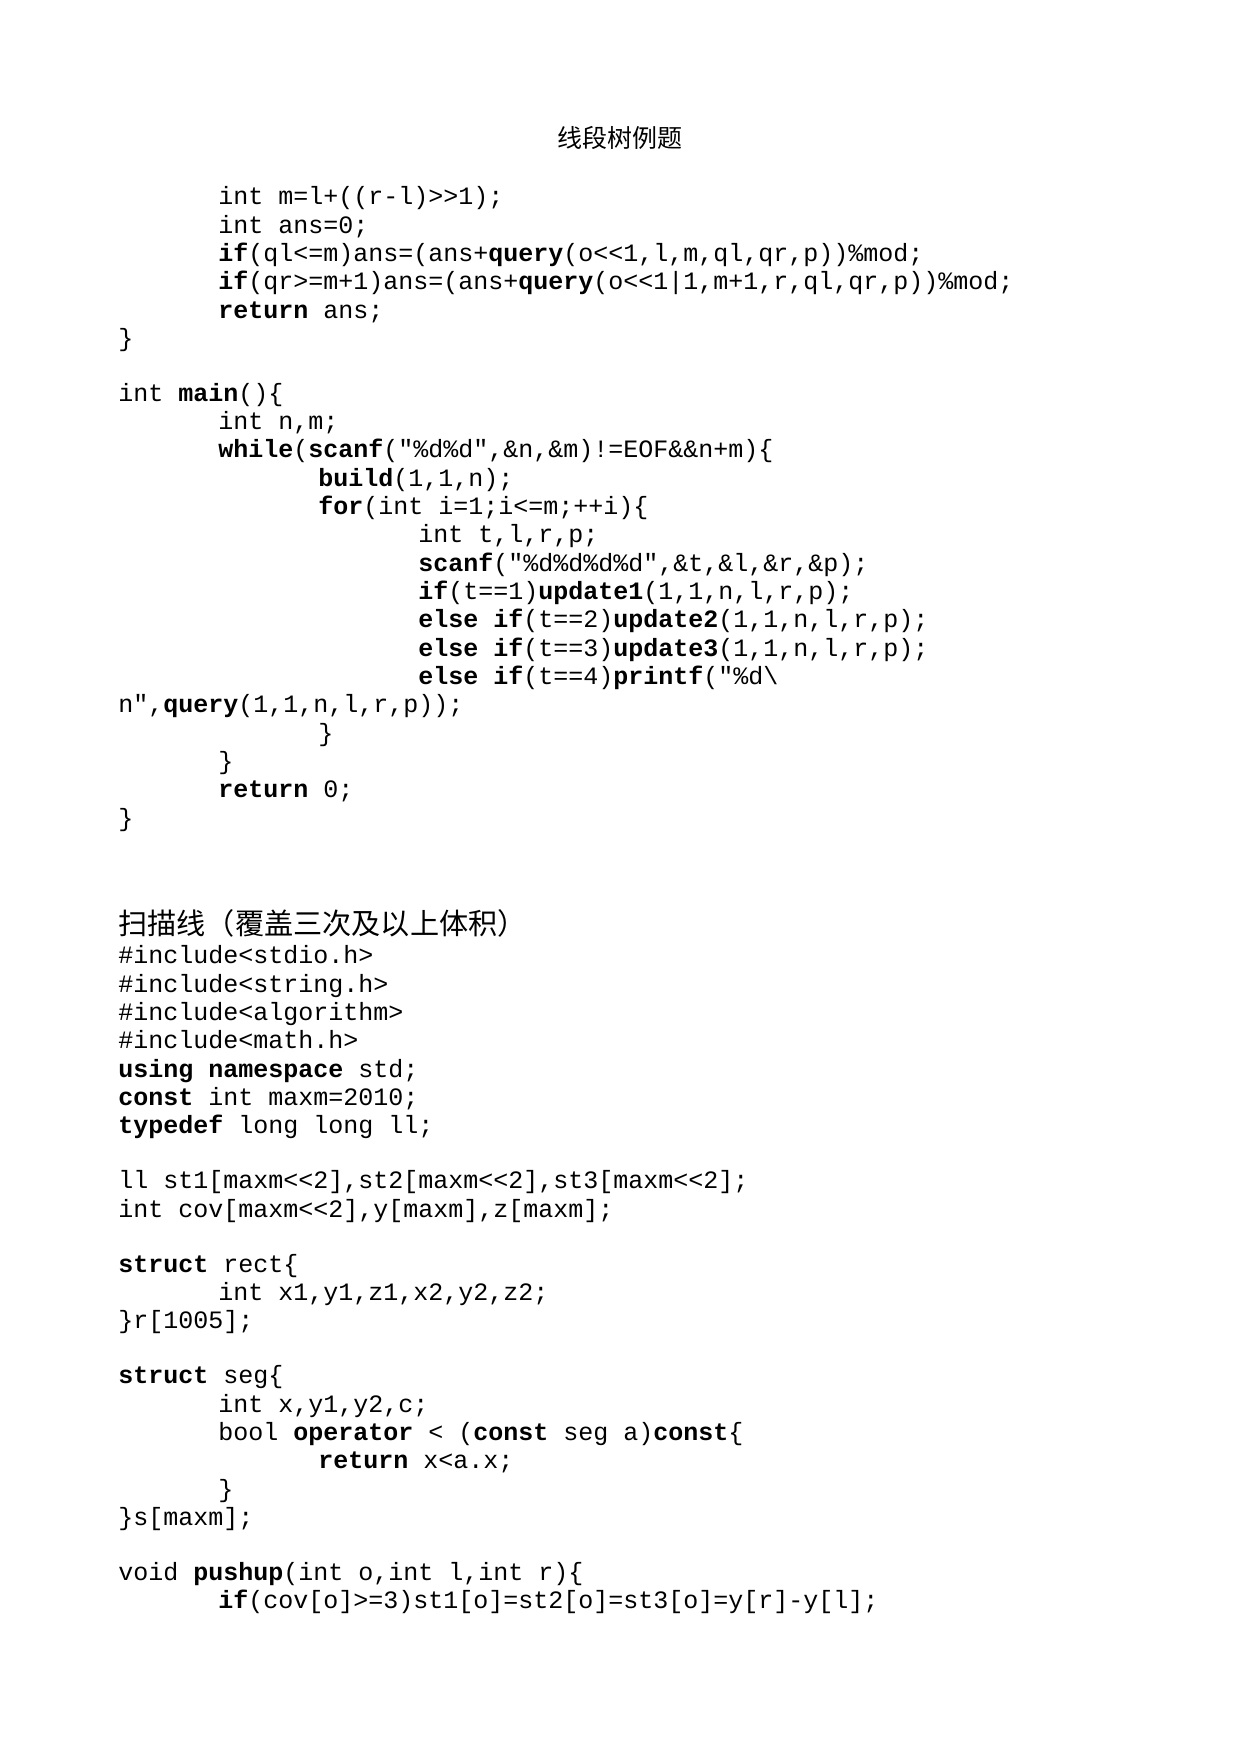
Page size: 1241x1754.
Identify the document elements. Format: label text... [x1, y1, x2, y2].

text if(ql<=m)ans=(ans+query(o<<1,l,m,ql,qr,p))%mod; [118, 241, 1122, 269]
text if(qr>=m+1)ans=(ans+query(o<<1|1,m+1,r,ql,qr,p))%mod; [118, 269, 1122, 297]
text return x<a.x; [118, 1448, 1122, 1476]
text }r[1005]; [118, 1308, 1122, 1336]
text int x,y1,y2,c; [118, 1391, 1122, 1419]
text return 0; [118, 777, 1122, 805]
text int m=l+((r-l)>>1); [118, 184, 1122, 212]
text } [118, 1476, 1122, 1504]
text #include<string.h> [118, 971, 1122, 1000]
text build(1,1,n); [118, 465, 1122, 494]
text int main(){ [118, 380, 1122, 409]
text #include<math.h> [118, 1028, 1122, 1056]
text if(cov[o]>=3)st1[o]=st2[o]=st3[o]=y[r]-y[l]; [118, 1588, 1122, 1616]
text bool operator < (const seg a)const{ [118, 1419, 1122, 1448]
text else if(t==4)printf("%d\n",query(1,1,n,l,r,p)); [118, 664, 1122, 720]
text if(t==1)update1(1,1,n,l,r,p); [118, 579, 1122, 607]
text else if(t==2)update2(1,1,n,l,r,p); [118, 607, 1122, 635]
text for(int i=1;i<=m;++i){ [118, 494, 1122, 522]
text void pushup(int o,int l,int r){ [118, 1559, 1122, 1588]
text return ans; [118, 297, 1122, 326]
text } [118, 805, 1122, 834]
text int cov[maxm<<2],y[maxm],z[maxm]; [118, 1196, 1122, 1225]
text using namespace std; [118, 1056, 1122, 1085]
text struct seg{ [118, 1363, 1122, 1391]
text } [118, 326, 1122, 354]
text } [118, 720, 1122, 749]
text } [118, 749, 1122, 777]
text scanf("%d%d%d%d",&t,&l,&r,&p); [118, 550, 1122, 579]
text typedef long long ll; [118, 1113, 1122, 1141]
text 扫描线（覆盖三次及以上体积） [118, 901, 1122, 943]
text #include<stdio.h> [118, 943, 1122, 971]
text while(scanf("%d%d",&n,&m)!=EOF&&n+m){ [118, 437, 1122, 465]
text struct rect{ [118, 1251, 1122, 1279]
text int t,l,r,p; [118, 522, 1122, 550]
text int x1,y1,z1,x2,y2,z2; [118, 1279, 1122, 1308]
text const int maxm=2010; [118, 1085, 1122, 1113]
text int n,m; [118, 409, 1122, 437]
text ll st1[maxm<<2],st2[maxm<<2],st3[maxm<<2]; [118, 1168, 1122, 1196]
text #include<algorithm> [118, 1000, 1122, 1028]
text int ans=0; [118, 212, 1122, 241]
text else if(t==3)update3(1,1,n,l,r,p); [118, 635, 1122, 664]
text }s[maxm]; [118, 1504, 1122, 1533]
